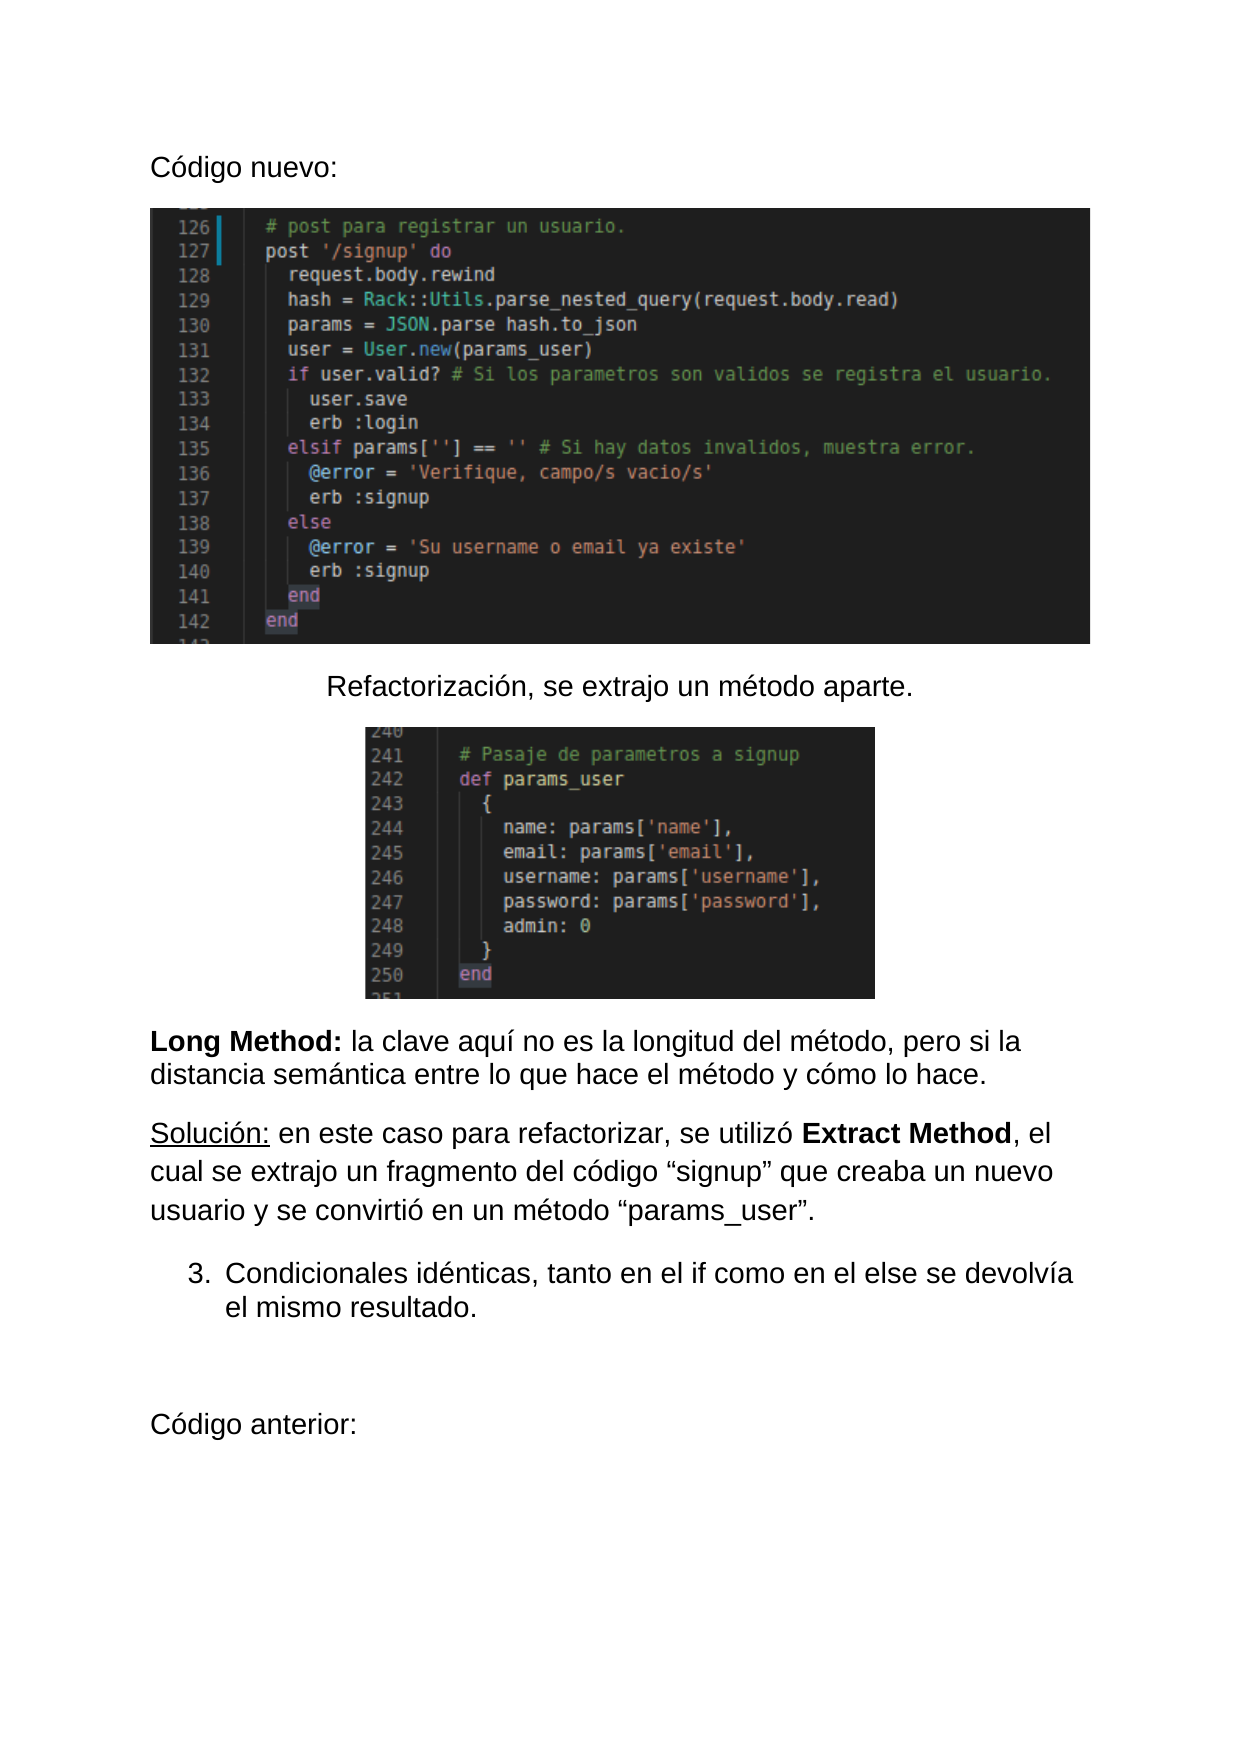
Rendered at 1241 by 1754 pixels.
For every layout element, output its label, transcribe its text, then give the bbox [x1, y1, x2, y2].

text Refactorización, se extrajo un método aparte. [150, 669, 1090, 702]
list Condicionales idénticas, tanto en el if como en el else se devolvía el mismo resultado. [187, 1256, 1090, 1323]
picture [150, 208, 1091, 644]
text Solución: en este caso para refactorizar, se utilizó Extract Method, el cual se extrajo un fragmento del código “signup” que creaba un nuevo usuario y se convirtió en un método “params_user”. [150, 1116, 1090, 1226]
text Código nuevo: [150, 150, 1090, 183]
text Long Method: la clave aquí no es la longitud del método, pero si la distancia semántica entre lo que hace el método y cómo lo hace. [150, 1024, 1090, 1091]
picture [365, 727, 875, 999]
text Código anterior: [150, 1407, 1090, 1441]
